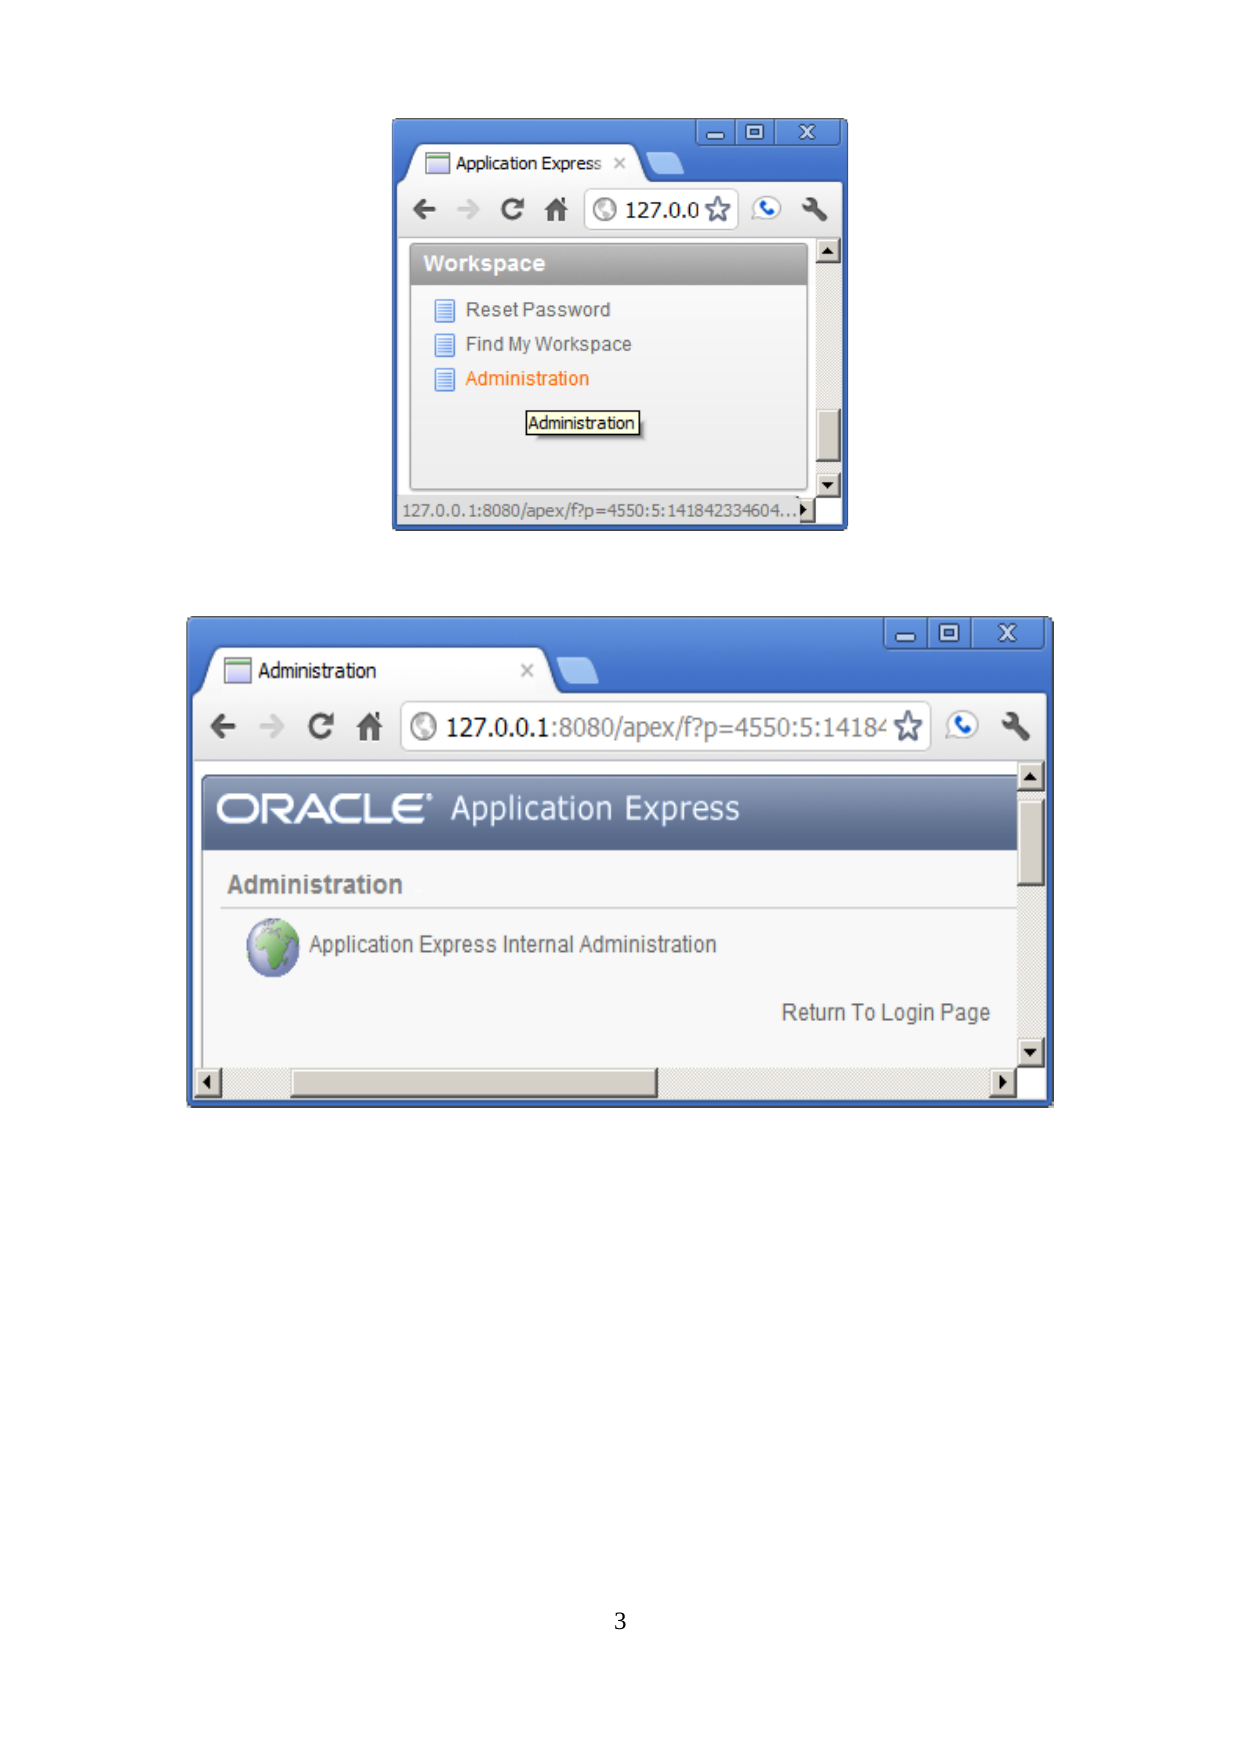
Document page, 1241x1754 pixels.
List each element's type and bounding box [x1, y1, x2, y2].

picture [186, 616, 1054, 1108]
picture [391, 118, 849, 531]
